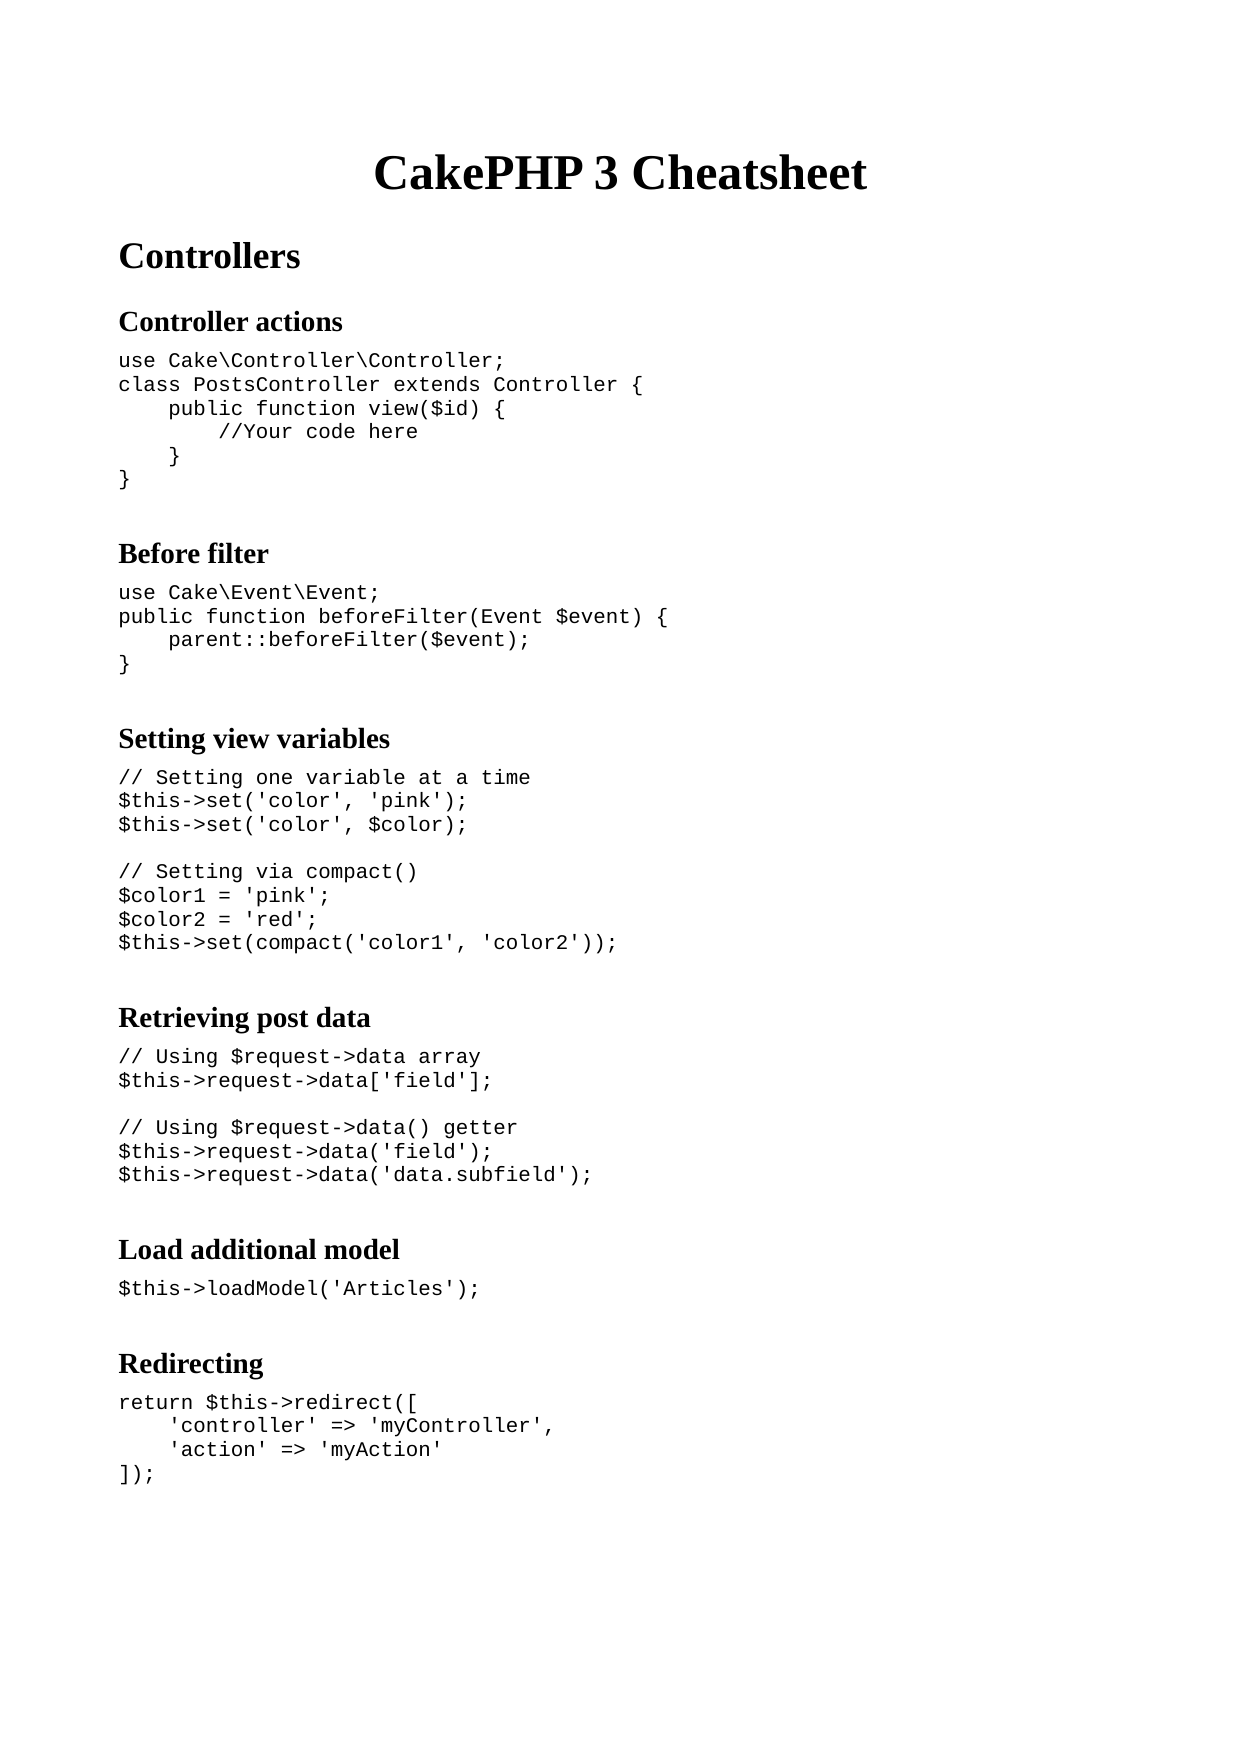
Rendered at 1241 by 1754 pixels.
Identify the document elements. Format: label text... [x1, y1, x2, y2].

subtitle Load additional model [118, 1232, 1122, 1266]
subtitle CakePHP 3 Cheatsheet [118, 143, 1122, 201]
text $color1 = 'pink'; [118, 885, 1122, 909]
text $this->set('color', 'pink'); [118, 791, 1122, 814]
subtitle Redirecting [118, 1346, 1122, 1379]
text // Using $request->data array [118, 1046, 1122, 1070]
text $this->request->data('data.subfield'); [118, 1164, 1122, 1188]
text parent::beforeFilter($event); [118, 629, 1122, 653]
text use Cake\Controller\Controller; [118, 350, 1122, 374]
subtitle Before filter [118, 536, 1122, 570]
text $this->set('color', $color); [118, 814, 1122, 838]
text ]); [118, 1463, 1122, 1486]
subtitle Controller actions [118, 304, 1122, 338]
subtitle Setting view variables [118, 721, 1122, 754]
text // Setting one variable at a time [118, 767, 1122, 791]
text return $this->redirect([ [118, 1392, 1122, 1416]
text $this->request->data['field']; [118, 1070, 1122, 1093]
text } [118, 445, 1122, 468]
text // Using $request->data() getter [118, 1117, 1122, 1141]
text $this->request->data('field'); [118, 1141, 1122, 1164]
text public function view($id) { [118, 397, 1122, 421]
text $this->loadModel('Articles'); [118, 1278, 1122, 1302]
text 'action' => 'myAction' [118, 1439, 1122, 1463]
text $color2 = 'red'; [118, 909, 1122, 932]
text //Your code here [118, 421, 1122, 445]
text $this->set(compact('color1', 'color2')); [118, 932, 1122, 956]
text public function beforeFilter(Event $event) { [118, 606, 1122, 629]
text } [118, 653, 1122, 677]
text class PostsController extends Controller { [118, 374, 1122, 397]
text 'controller' => 'myController', [118, 1416, 1122, 1439]
subtitle Retrieving post data [118, 1000, 1122, 1034]
text // Setting via compact() [118, 861, 1122, 885]
subtitle Controllers [118, 234, 1122, 277]
text } [118, 468, 1122, 492]
text use Cake\Event\Event; [118, 582, 1122, 606]
